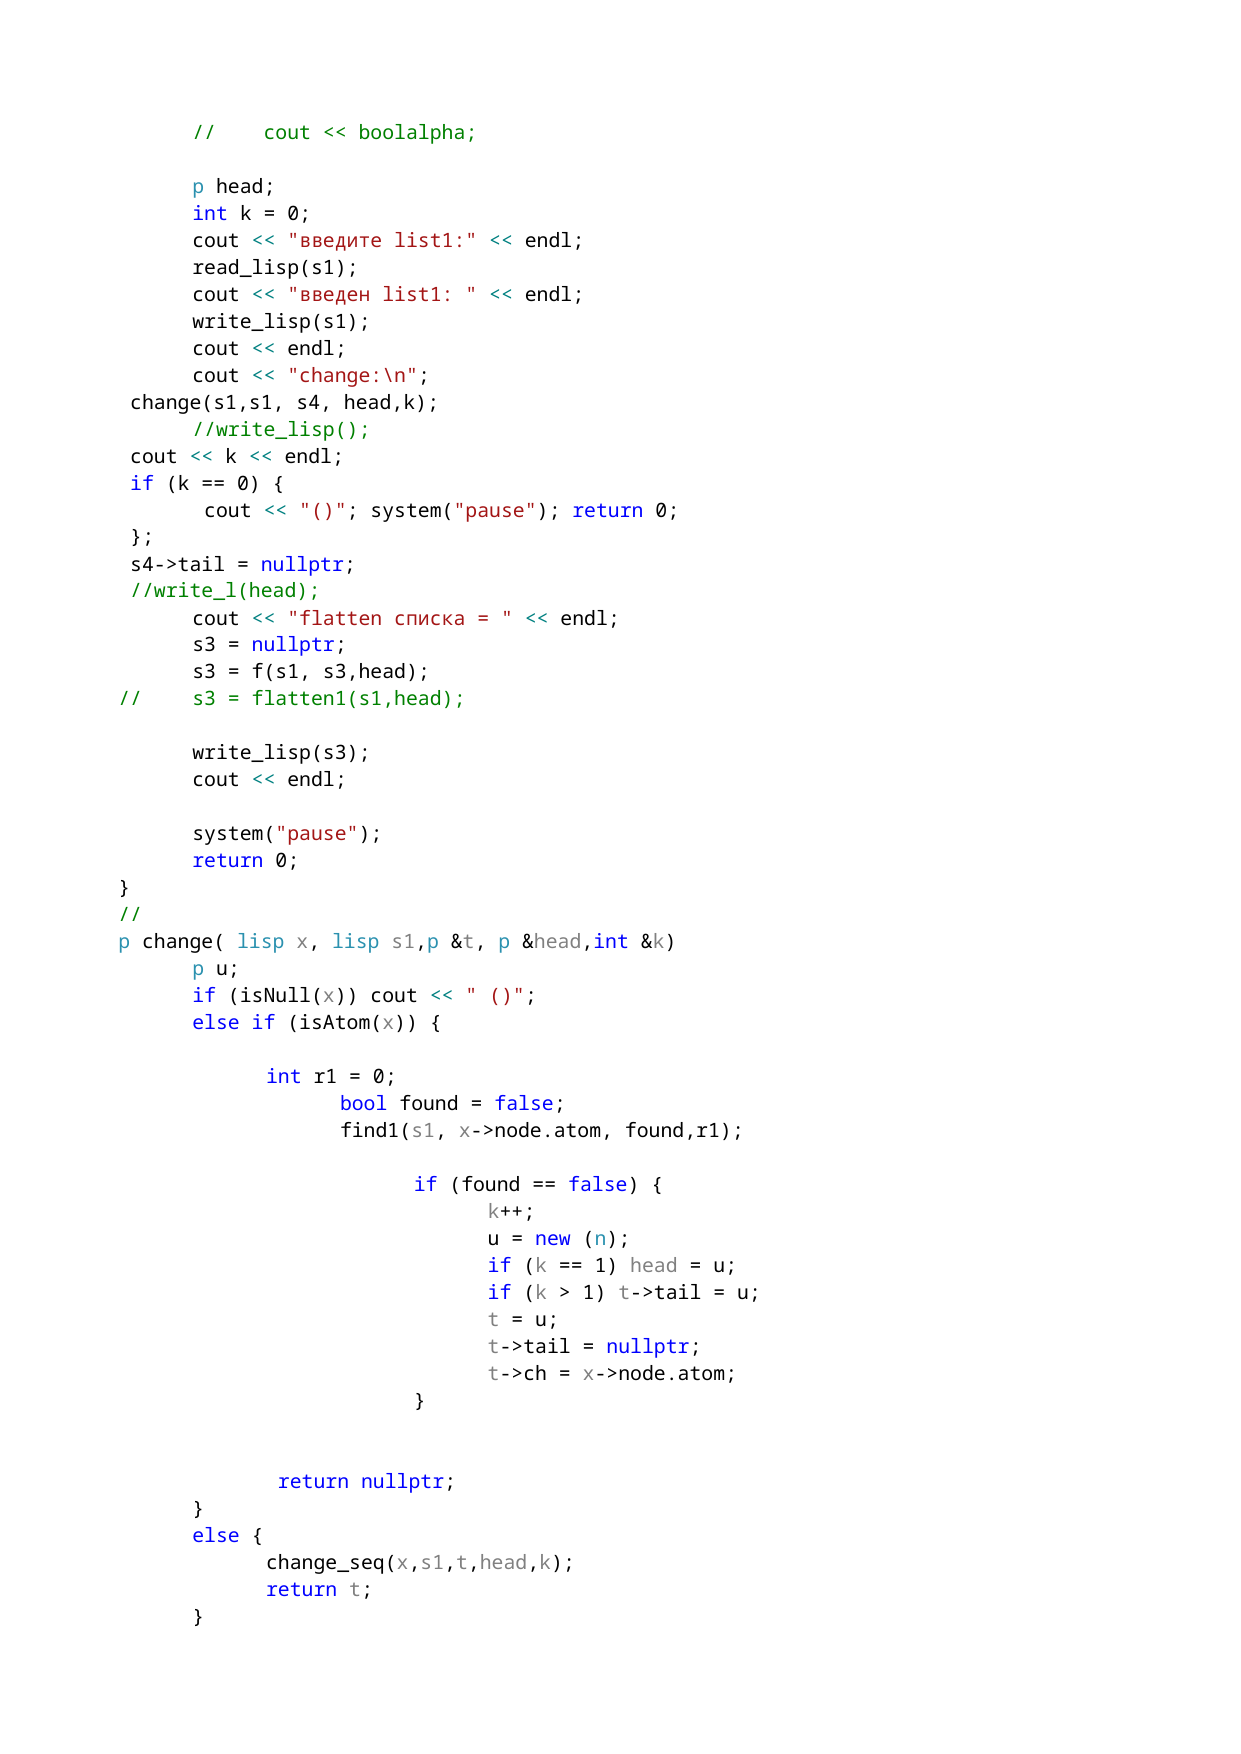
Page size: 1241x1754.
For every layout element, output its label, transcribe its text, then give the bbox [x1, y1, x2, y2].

text change_seq(x,s1,t,head,k); [118, 1548, 1122, 1575]
text if (found == false) { [118, 1170, 1122, 1197]
text }; [118, 523, 1122, 550]
text cout << endl; [118, 334, 1122, 361]
text p u; [118, 954, 1122, 981]
text cout << "flatten списка = " << endl; [118, 604, 1122, 631]
text change(s1,s1, s4, head,k); [118, 388, 1122, 415]
text bool found = false; [118, 1089, 1122, 1116]
text else if (isAtom(x)) { [118, 1008, 1122, 1035]
text cout << "()"; system("pause"); return 0; [118, 496, 1122, 523]
text cout << endl; [118, 766, 1122, 793]
text } [118, 873, 1122, 901]
text int r1 = 0; [118, 1062, 1122, 1089]
text t->tail = nullptr; [118, 1332, 1122, 1359]
text // cout << boolalpha; [118, 118, 1122, 145]
text } [118, 1494, 1122, 1521]
text t->ch = x->node.atom; [118, 1359, 1122, 1386]
text cout << "введен list1: " << endl; [118, 280, 1122, 307]
text int k = 0; [118, 199, 1122, 226]
text s3 = nullptr; [118, 631, 1122, 658]
text cout << k << endl; [118, 442, 1122, 469]
text write_lisp(s3); [118, 739, 1122, 766]
text //write_lisp(); [118, 415, 1122, 442]
text return t; [118, 1575, 1122, 1602]
text p head; [118, 172, 1122, 199]
text else { [118, 1521, 1122, 1548]
text find1(s1, x->node.atom, found,r1); [118, 1116, 1122, 1143]
text if (isNull(x)) cout << " ()"; [118, 981, 1122, 1008]
text if (k == 1) head = u; [118, 1251, 1122, 1278]
text return 0; [118, 847, 1122, 873]
text if (k > 1) t->tail = u; [118, 1278, 1122, 1305]
text u = new (n); [118, 1224, 1122, 1251]
text } [118, 1602, 1122, 1629]
text s3 = f(s1, s3,head); [118, 658, 1122, 685]
text return nullptr; [118, 1467, 1122, 1494]
text t = u; [118, 1305, 1122, 1332]
text cout << "change:\n"; [118, 361, 1122, 388]
text write_lisp(s1); [118, 307, 1122, 334]
text // [118, 901, 1122, 927]
text s4->tail = nullptr; [118, 550, 1122, 577]
text // s3 = flatten1(s1,head); [118, 685, 1122, 712]
text cout << "введите list1:" << endl; [118, 226, 1122, 253]
text system("pause"); [118, 819, 1122, 847]
text //write_l(head); [118, 577, 1122, 604]
text if (k == 0) { [118, 469, 1122, 496]
text p change( lisp x, lisp s1,p &t, p &head,int &k) [118, 927, 1122, 954]
text k++; [118, 1197, 1122, 1224]
text read_lisp(s1); [118, 253, 1122, 280]
text } [118, 1386, 1122, 1413]
